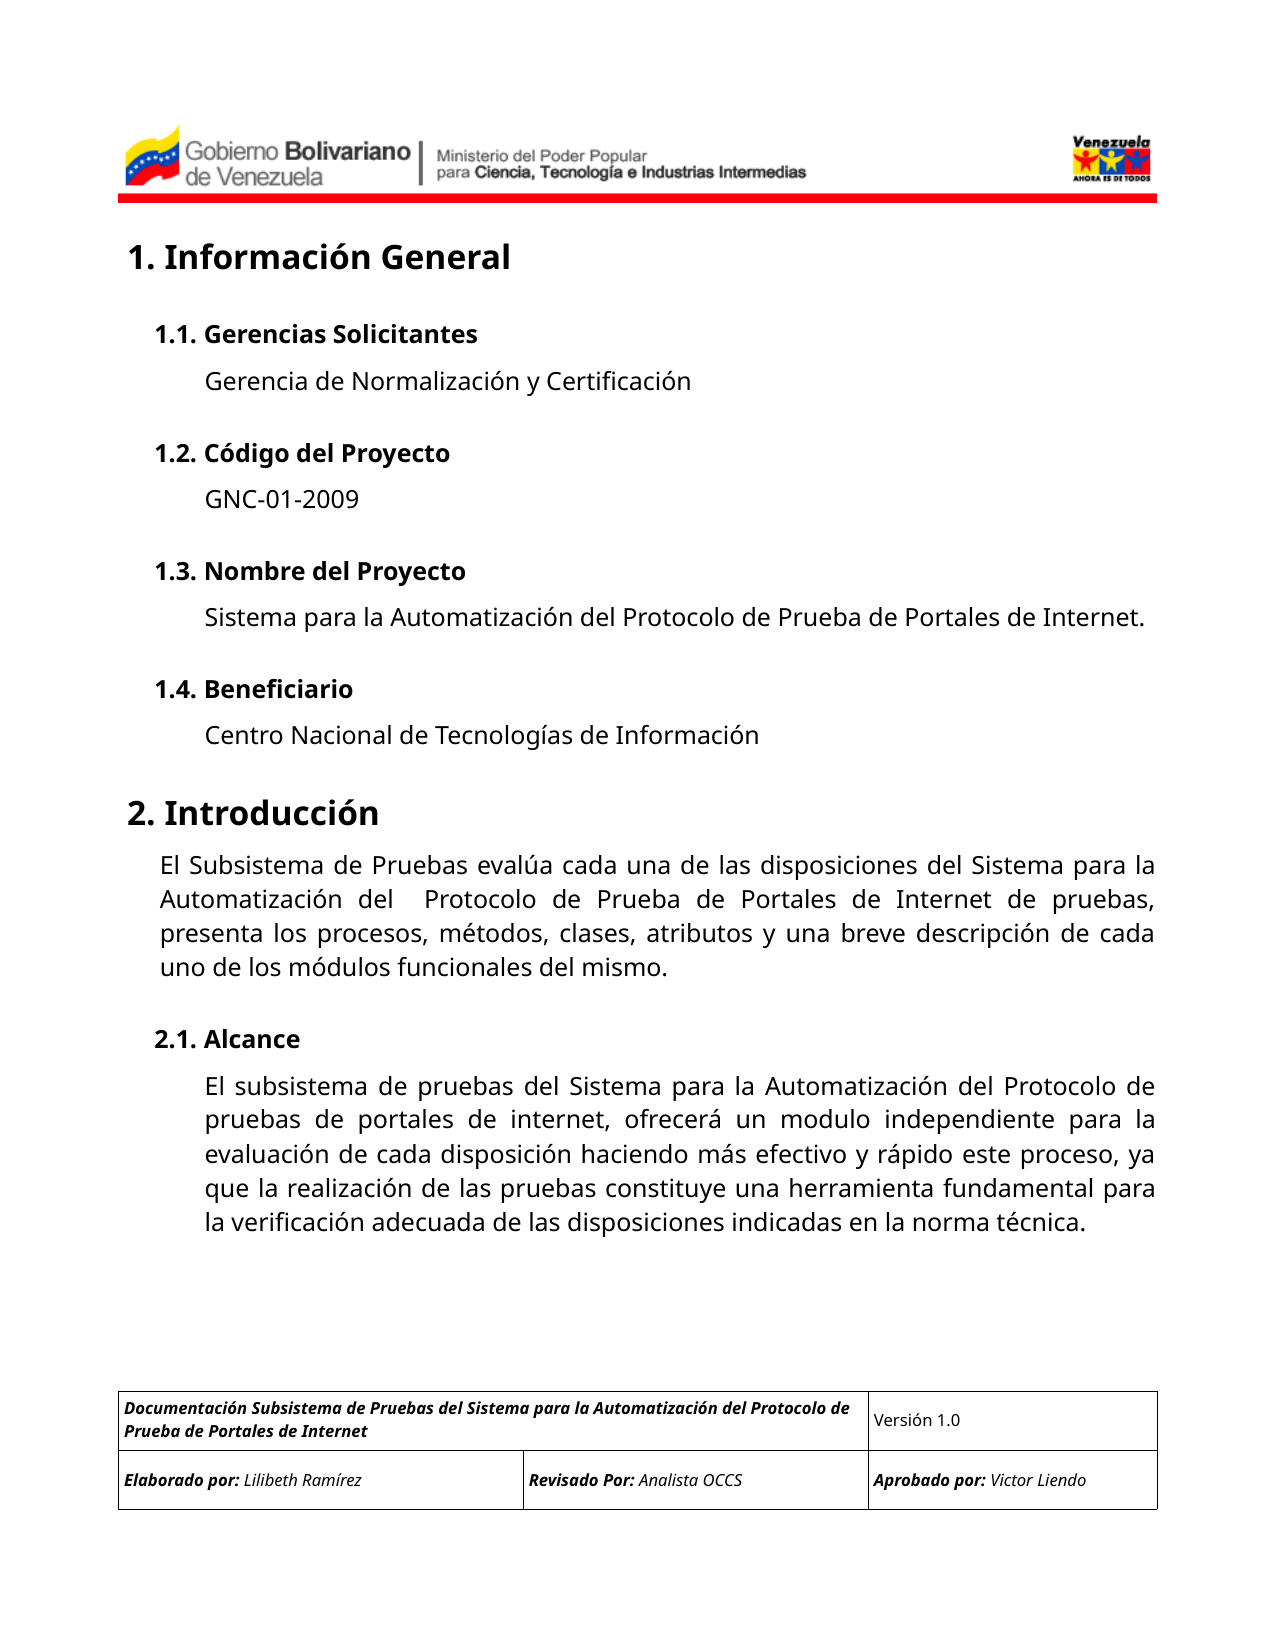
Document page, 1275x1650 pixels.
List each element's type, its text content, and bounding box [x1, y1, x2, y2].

subtitle Gerencias Solicitantes [148, 317, 1157, 351]
text El subsistema de pruebas del Sistema para la Automatización del Protocolo de pruebas de portales de internet, ofrecerá un modulo independiente para la evaluación de cada disposición haciendo más efectivo y rápido este proceso, ya que la realización de las pruebas constituye una herramienta fundamental para la verificación adecuada de las disposiciones indicadas en la norma técnica. [204, 1068, 1157, 1238]
text Centro Nacional de Tecnologías de Información [204, 718, 1157, 752]
picture [118, 117, 1157, 203]
text El Subsistema de Pruebas evalúa cada una de las disposiciones del Sistema para la Automatización del Protocolo de Prueba de Portales de Internet de pruebas, presenta los procesos, métodos, clases, atributos y una breve descripción de cada uno de los módulos funcionales del mismo. [159, 848, 1157, 984]
text Gerencia de Normalización y Certificación [204, 364, 1157, 398]
subtitle Información General [118, 234, 1157, 279]
subtitle Nombre del Proyecto [148, 553, 1157, 587]
text GNC-01-2009 [204, 482, 1157, 516]
subtitle Código del Proyecto [148, 435, 1157, 469]
subtitle Alcance [148, 1022, 1157, 1056]
text Sistema para la Automatización del Protocolo de Prueba de Portales de Internet. [204, 600, 1157, 634]
subtitle Beneficiario [148, 671, 1157, 706]
subtitle Introducción [118, 789, 1157, 835]
